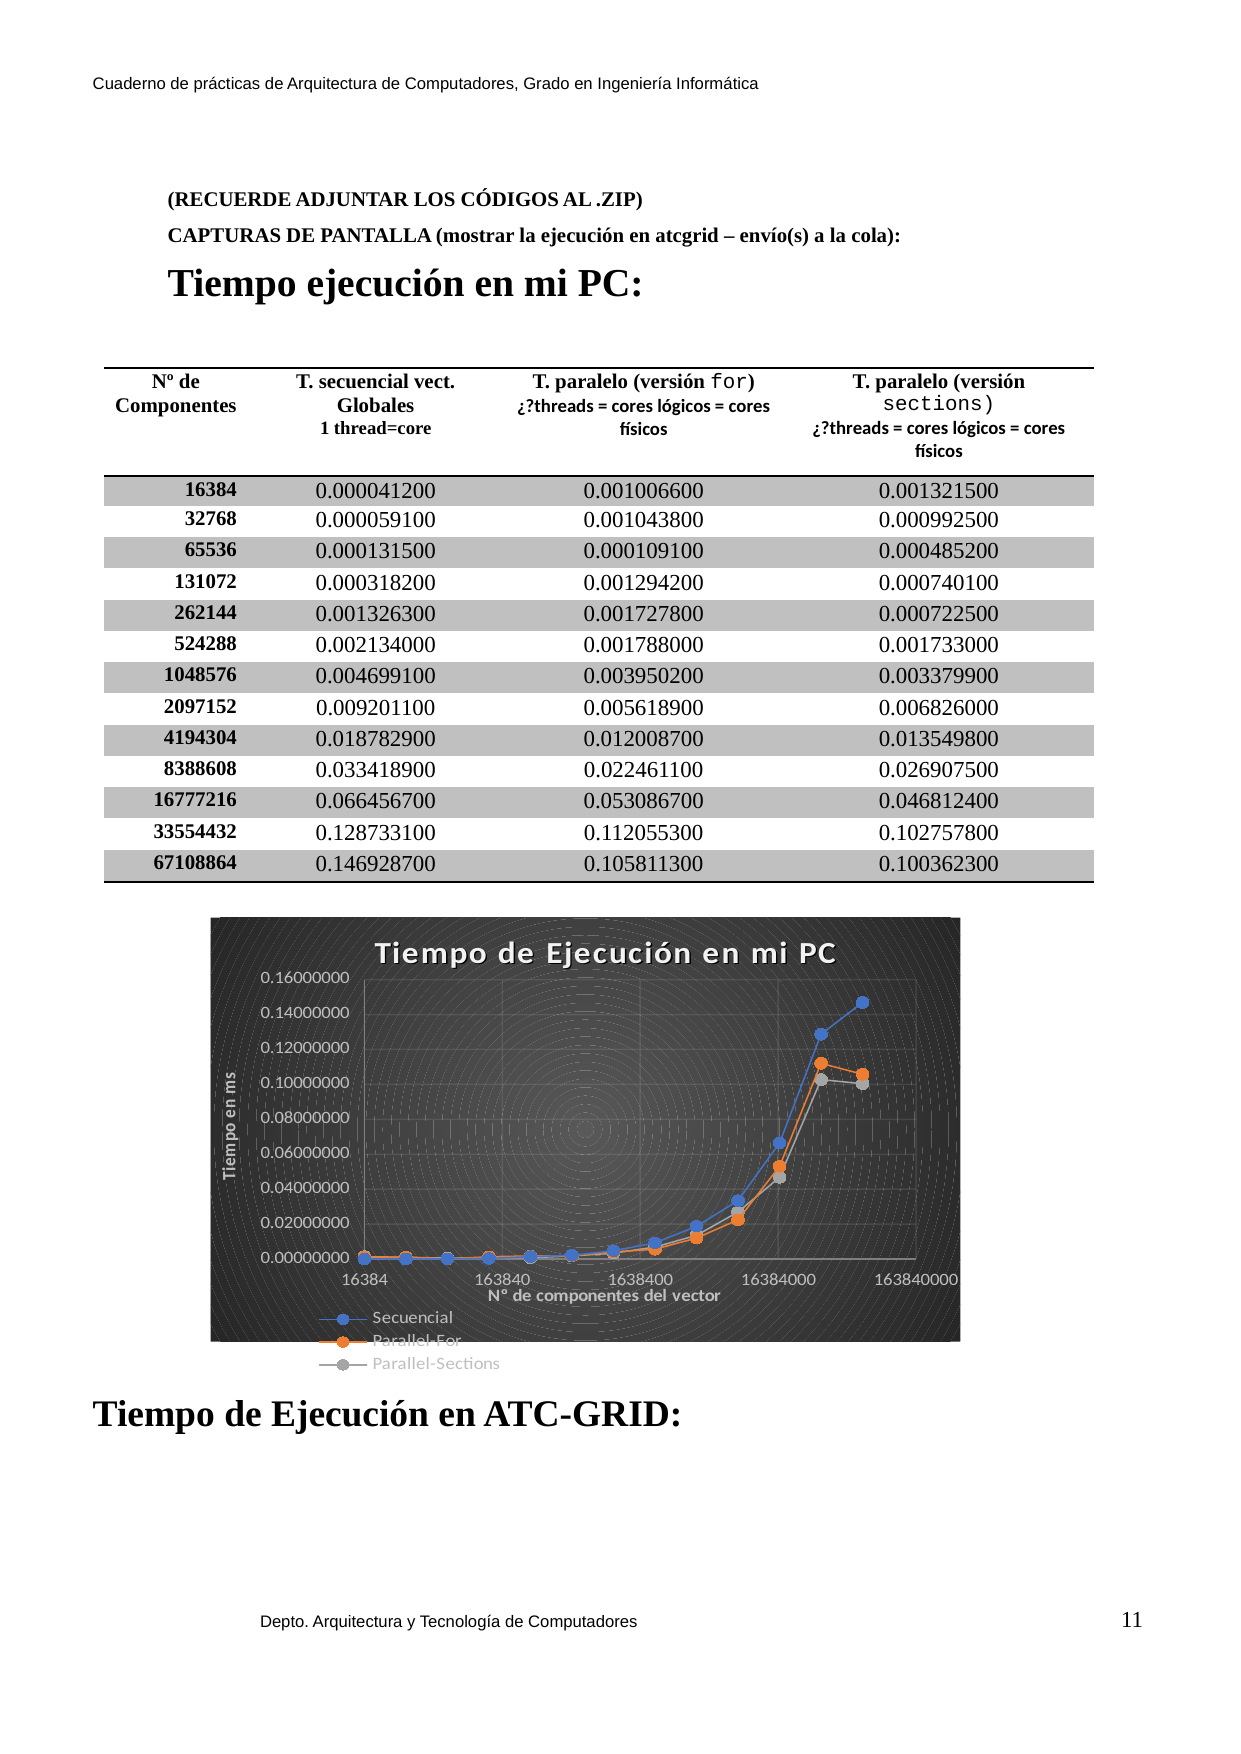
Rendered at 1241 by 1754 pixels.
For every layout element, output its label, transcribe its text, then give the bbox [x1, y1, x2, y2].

table_cell 0.003379900 [784, 662, 1094, 693]
table_cell 0.026907500 [784, 756, 1094, 787]
table_cell 0.112055300 [503, 819, 784, 850]
table_cell 0.022461100 [503, 756, 784, 787]
table_cell 131072 [104, 569, 248, 600]
table_cell 0.100362300 [784, 850, 1094, 881]
table_cell 8388608 [104, 756, 248, 787]
table_cell 0.001733000 [784, 631, 1094, 662]
table_cell 0.018782900 [248, 725, 503, 756]
table_header T. paralelo (versión for) ¿?threads = cores lógicos = cores físicos [503, 369, 784, 475]
table_cell 0.102757800 [784, 819, 1094, 850]
table_cell 0.000740100 [784, 569, 1094, 600]
table_cell 33554432 [104, 819, 248, 850]
table_cell [93, 367, 1124, 883]
table_cell 0.128733100 [248, 819, 503, 850]
table_cell 0.004699100 [248, 662, 503, 693]
table_cell 0.001294200 [503, 569, 784, 600]
table_cell 0.066456700 [248, 787, 503, 818]
table_cell 0.002134000 [248, 631, 503, 662]
table_cell 2097152 [104, 694, 248, 725]
table_cell 0.009201100 [248, 694, 503, 725]
table_cell 0.033418900 [248, 756, 503, 787]
table_cell 0.001006600 [503, 477, 784, 506]
table_cell 0.000318200 [248, 569, 503, 600]
table_cell 0.000131500 [248, 537, 503, 568]
table_header [93, 318, 1124, 367]
table_cell 0.003950200 [503, 662, 784, 693]
table_cell 67108864 [104, 850, 248, 881]
table_cell 16384 [104, 477, 248, 506]
table_cell 0.001727800 [503, 600, 784, 631]
table_cell 0.000722500 [784, 600, 1094, 631]
table_cell 0.005618900 [503, 694, 784, 725]
table_cell 4194304 [104, 725, 248, 756]
table_cell 0.001321500 [784, 477, 1094, 506]
table_cell 32768 [104, 506, 248, 537]
table_header T. secuencial vect. Globales 1 thread=core [248, 369, 503, 475]
table_cell 0.006826000 [784, 694, 1094, 725]
table_cell 0.012008700 [503, 725, 784, 756]
table_header T. paralelo (versión sections) ¿?threads = cores lógicos = cores físicos [784, 369, 1094, 475]
table_cell 0.046812400 [784, 787, 1094, 818]
table_cell 0.013549800 [784, 725, 1094, 756]
text Tiempo de Ejecución en ATC-GRID: [92, 1392, 1143, 1435]
text CAPTURAS DE PANTALLA (mostrar la ejecución en atcgrid – envío(s) a la cola): [167, 223, 1143, 247]
table_cell 0.105811300 [503, 850, 784, 881]
table_cell 0.000109100 [503, 537, 784, 568]
table_cell 1048576 [104, 662, 248, 693]
text (RECUERDE ADJUNTAR LOS CÓDIGOS AL .ZIP) [167, 187, 1143, 211]
table_cell 0.053086700 [503, 787, 784, 818]
table_cell 0.001326300 [248, 600, 503, 631]
table_cell 262144 [104, 600, 248, 631]
table_cell 0.000992500 [784, 506, 1094, 537]
table_cell 0.146928700 [248, 850, 503, 881]
table_header Nº de Componentes [104, 369, 248, 475]
table_cell 16777216 [104, 787, 248, 818]
text Tiempo ejecución en mi PC: [167, 260, 1143, 305]
table_cell 0.001788000 [503, 631, 784, 662]
table_cell 524288 [104, 631, 248, 662]
table_cell 0.000059100 [248, 506, 503, 537]
table_cell 0.000485200 [784, 537, 1094, 568]
table_cell 0.000041200 [248, 477, 503, 506]
table_cell 0.001043800 [503, 506, 784, 537]
table_cell 65536 [104, 537, 248, 568]
